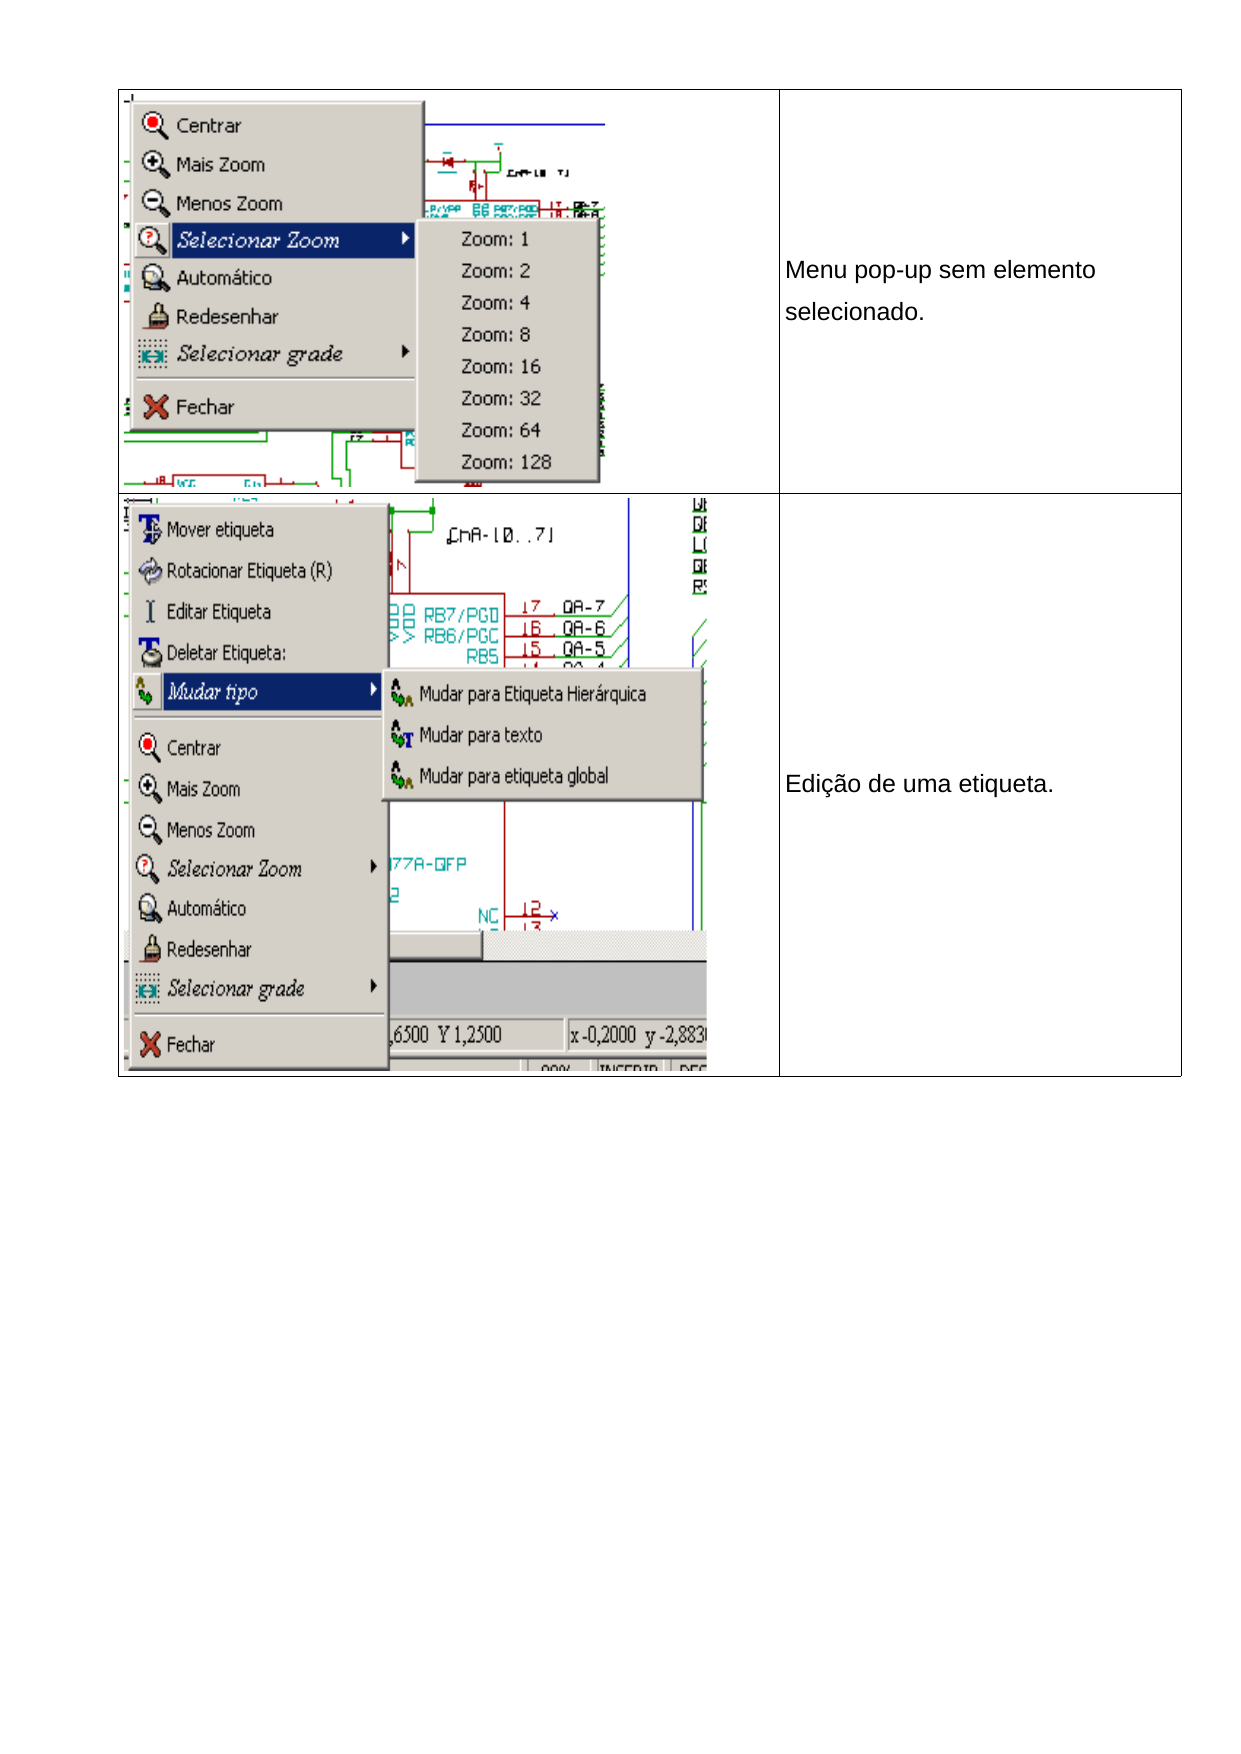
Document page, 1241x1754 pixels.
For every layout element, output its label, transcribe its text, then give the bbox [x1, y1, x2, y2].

table_header [119, 90, 779, 492]
table_cell [119, 494, 779, 1076]
picture [123, 94, 605, 487]
table_header Menu pop-up sem elemento selecionado. [780, 90, 1181, 492]
table_cell Edição de uma etiqueta. [780, 494, 1181, 1076]
picture [123, 498, 707, 1071]
